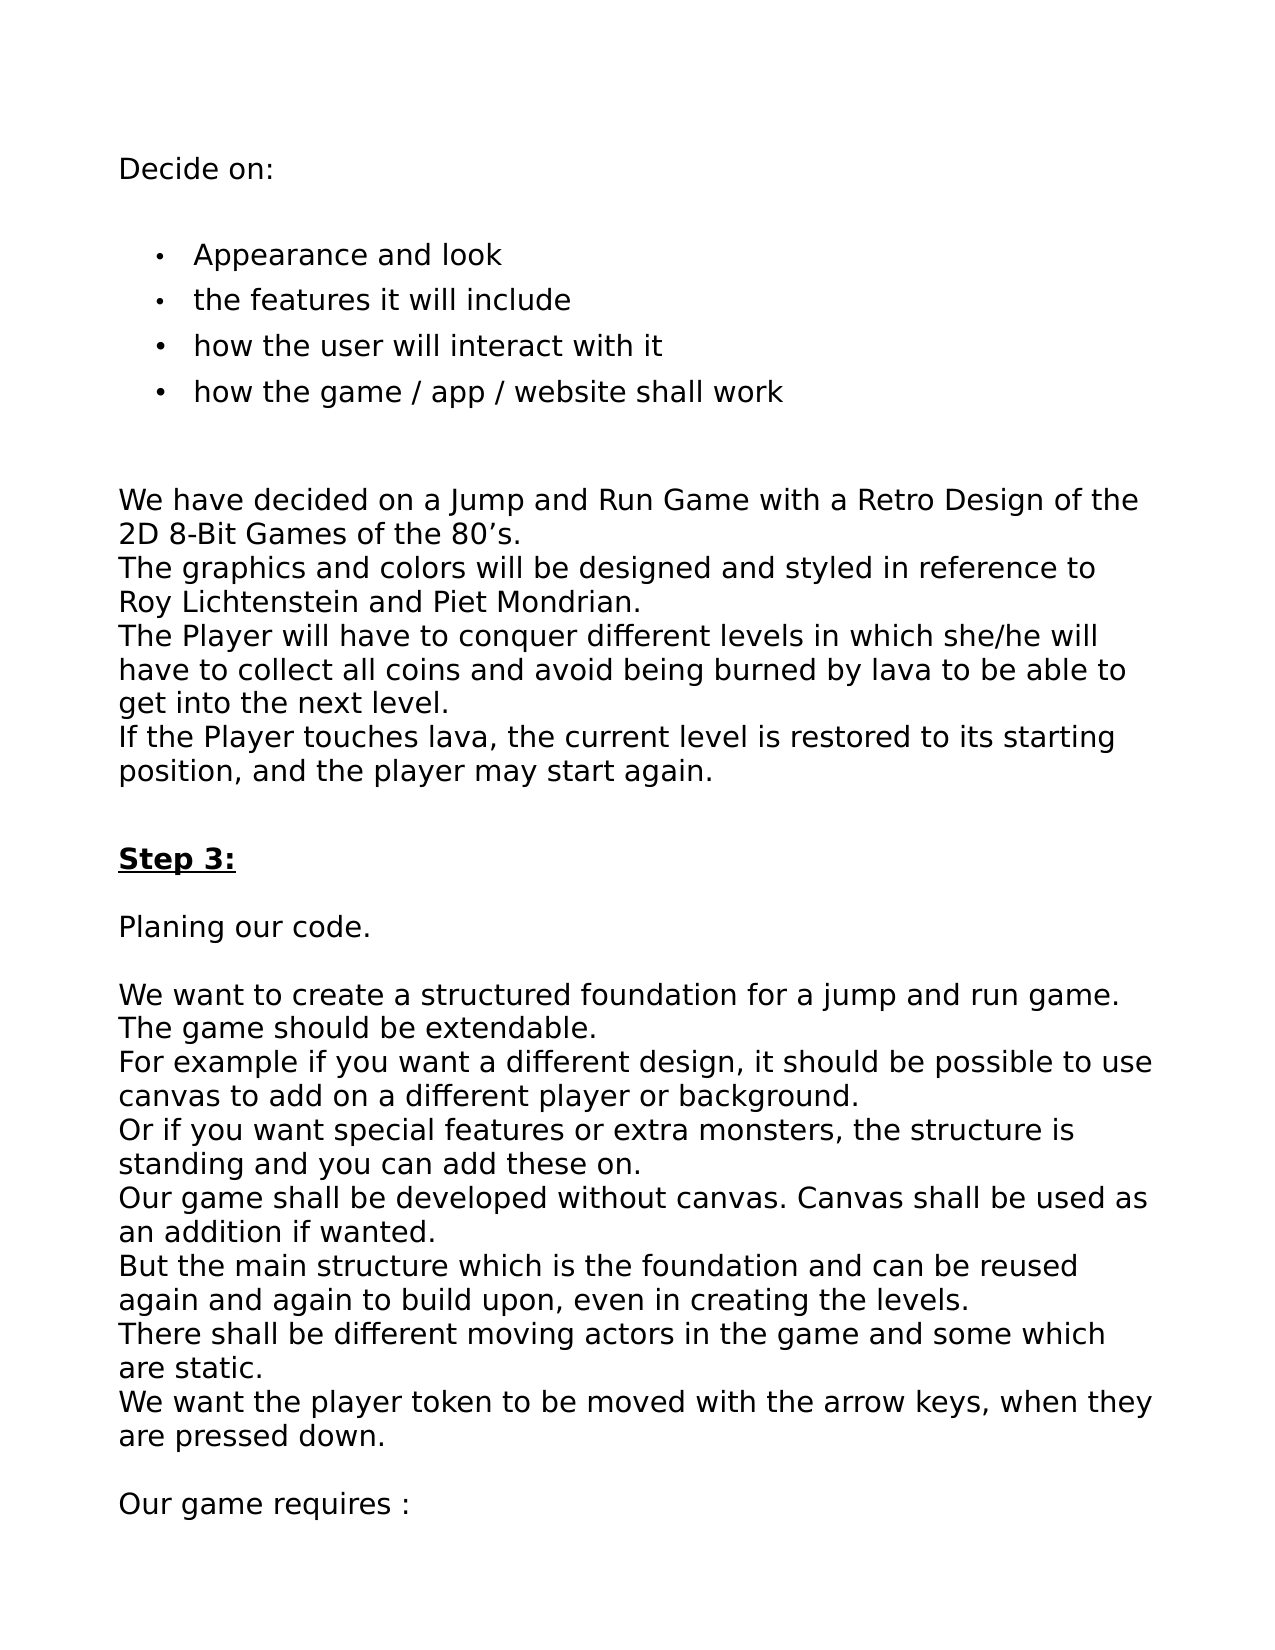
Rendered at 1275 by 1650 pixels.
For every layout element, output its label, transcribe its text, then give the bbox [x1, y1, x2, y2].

text The graphics and colors will be designed and styled in reference to Roy Lichtenstein and Piet Mondrian. [118, 551, 1157, 619]
list Appearance and look [156, 238, 1157, 272]
text For example if you want a different design, it should be possible to use canvas to add on a different player or background. [118, 1046, 1157, 1114]
text Decide on: [118, 152, 1157, 186]
list the features it will include [156, 284, 1157, 318]
text Our game shall be developed without canvas. Canvas shall be used as an addition if wanted. [118, 1182, 1157, 1249]
text Planing our code. [118, 910, 1157, 944]
list how the user will interact with it [156, 329, 1157, 363]
text Or if you want special features or extra monsters, the structure is standing and you can add these on. [118, 1114, 1157, 1182]
text The Player will have to conquer different levels in which she/he will have to collect all coins and avoid being burned by lava to be able to get into the next level. [118, 619, 1157, 721]
text But the main structure which is the foundation and can be reused again and again to build upon, even in creating the levels. [118, 1249, 1157, 1317]
text There shall be different moving actors in the game and some which are static. [118, 1317, 1157, 1385]
list how the game / app / website shall work [156, 375, 1157, 409]
text We want the player token to be moved with the arrow keys, when they are pressed down. [118, 1385, 1157, 1453]
text The game should be extendable. [118, 1012, 1157, 1046]
text If the Player touches lava, the current level is restored to its starting position, and the player may start again. [118, 721, 1157, 789]
text We want to create a structured foundation for a jump and run game. [118, 978, 1157, 1012]
text We have decided on a Jump and Run Game with a Retro Design of the 2D 8-Bit Games of the 80’s. [118, 483, 1157, 551]
text Our game requires : [118, 1487, 1157, 1521]
text Step 3: [118, 842, 1157, 876]
